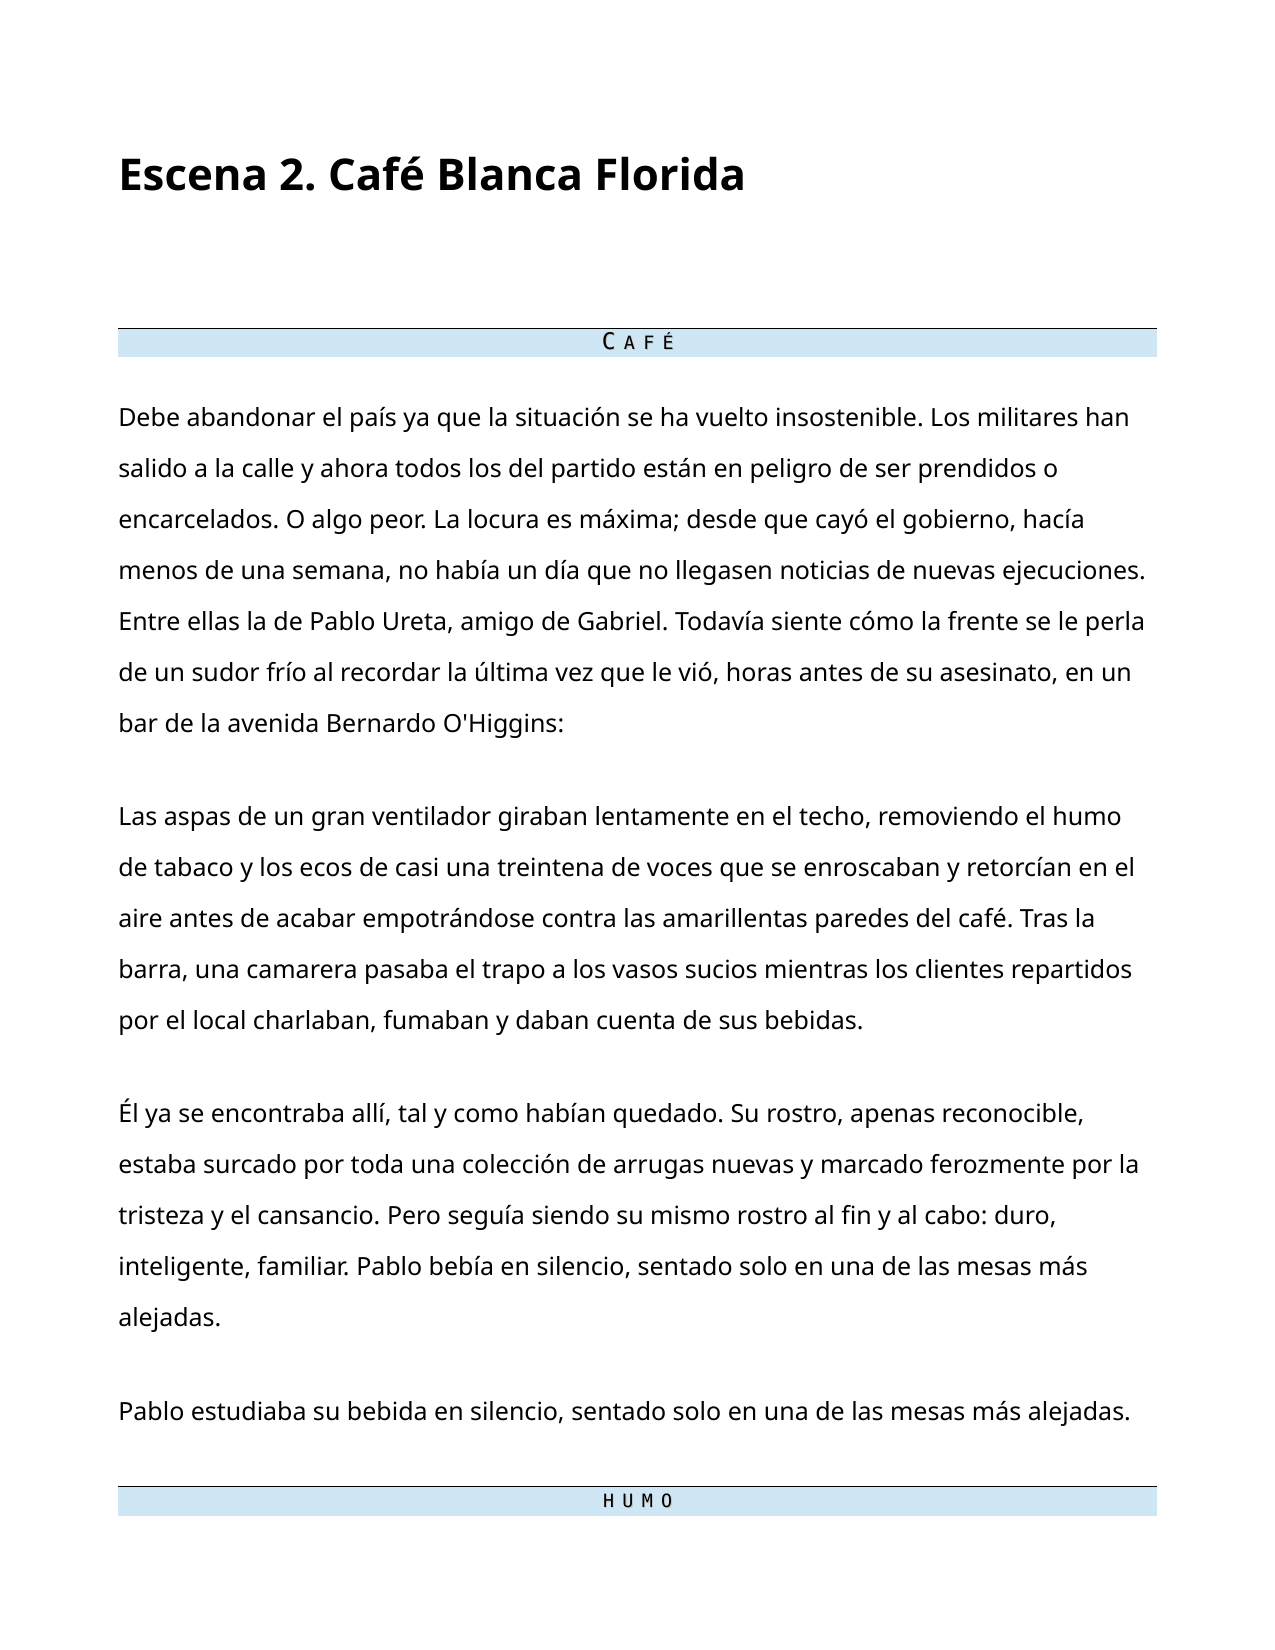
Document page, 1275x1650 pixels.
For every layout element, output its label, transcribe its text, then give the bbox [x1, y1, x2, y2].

text Las aspas de un gran ventilador giraban lentamente en el techo, removiendo el humo de tabaco y los ecos de casi una treintena de voces que se enroscaban y retorcían en el aire antes de acabar empotrándose contra las amarillentas paredes del café. Tras la barra, una camarera pasaba el trapo a los vasos sucios mientras los clientes repartidos por el local charlaban, fumaban y daban cuenta de sus bebidas. [118, 799, 1157, 1037]
text Él ya se encontraba allí, tal y como habían quedado. Su rostro, apenas reconocible, estaba surcado por toda una colección de arrugas nuevas y marcado ferozmente por la tristeza y el cansancio. Pero seguía siendo su mismo rostro al fin y al cabo: duro, inteligente, familiar. Pablo bebía en silencio, sentado solo en una de las mesas más alejadas. [118, 1096, 1157, 1334]
subtitle Escena 2. Café Blanca Florida [118, 144, 1157, 203]
text humo [118, 1487, 1157, 1516]
text Pablo estudiaba su bebida en silencio, sentado solo en una de las mesas más alejadas. [118, 1393, 1157, 1427]
text Debe abandonar el país ya que la situación se ha vuelto insostenible. Los militares han salido a la calle y ahora todos los del partido están en peligro de ser prendidos o encarcelados. O algo peor. La locura es máxima; desde que cayó el gobierno, hacía menos de una semana, no había un día que no llegasen noticias de nuevas ejecuciones. Entre ellas la de Pablo Ureta, amigo de Gabriel. Todavía siente cómo la frente se le perla de un sudor frío al recordar la última vez que le vió, horas antes de su asesinato, en un bar de la avenida Bernardo O'Higgins: [118, 399, 1157, 740]
text Café [118, 329, 1157, 357]
